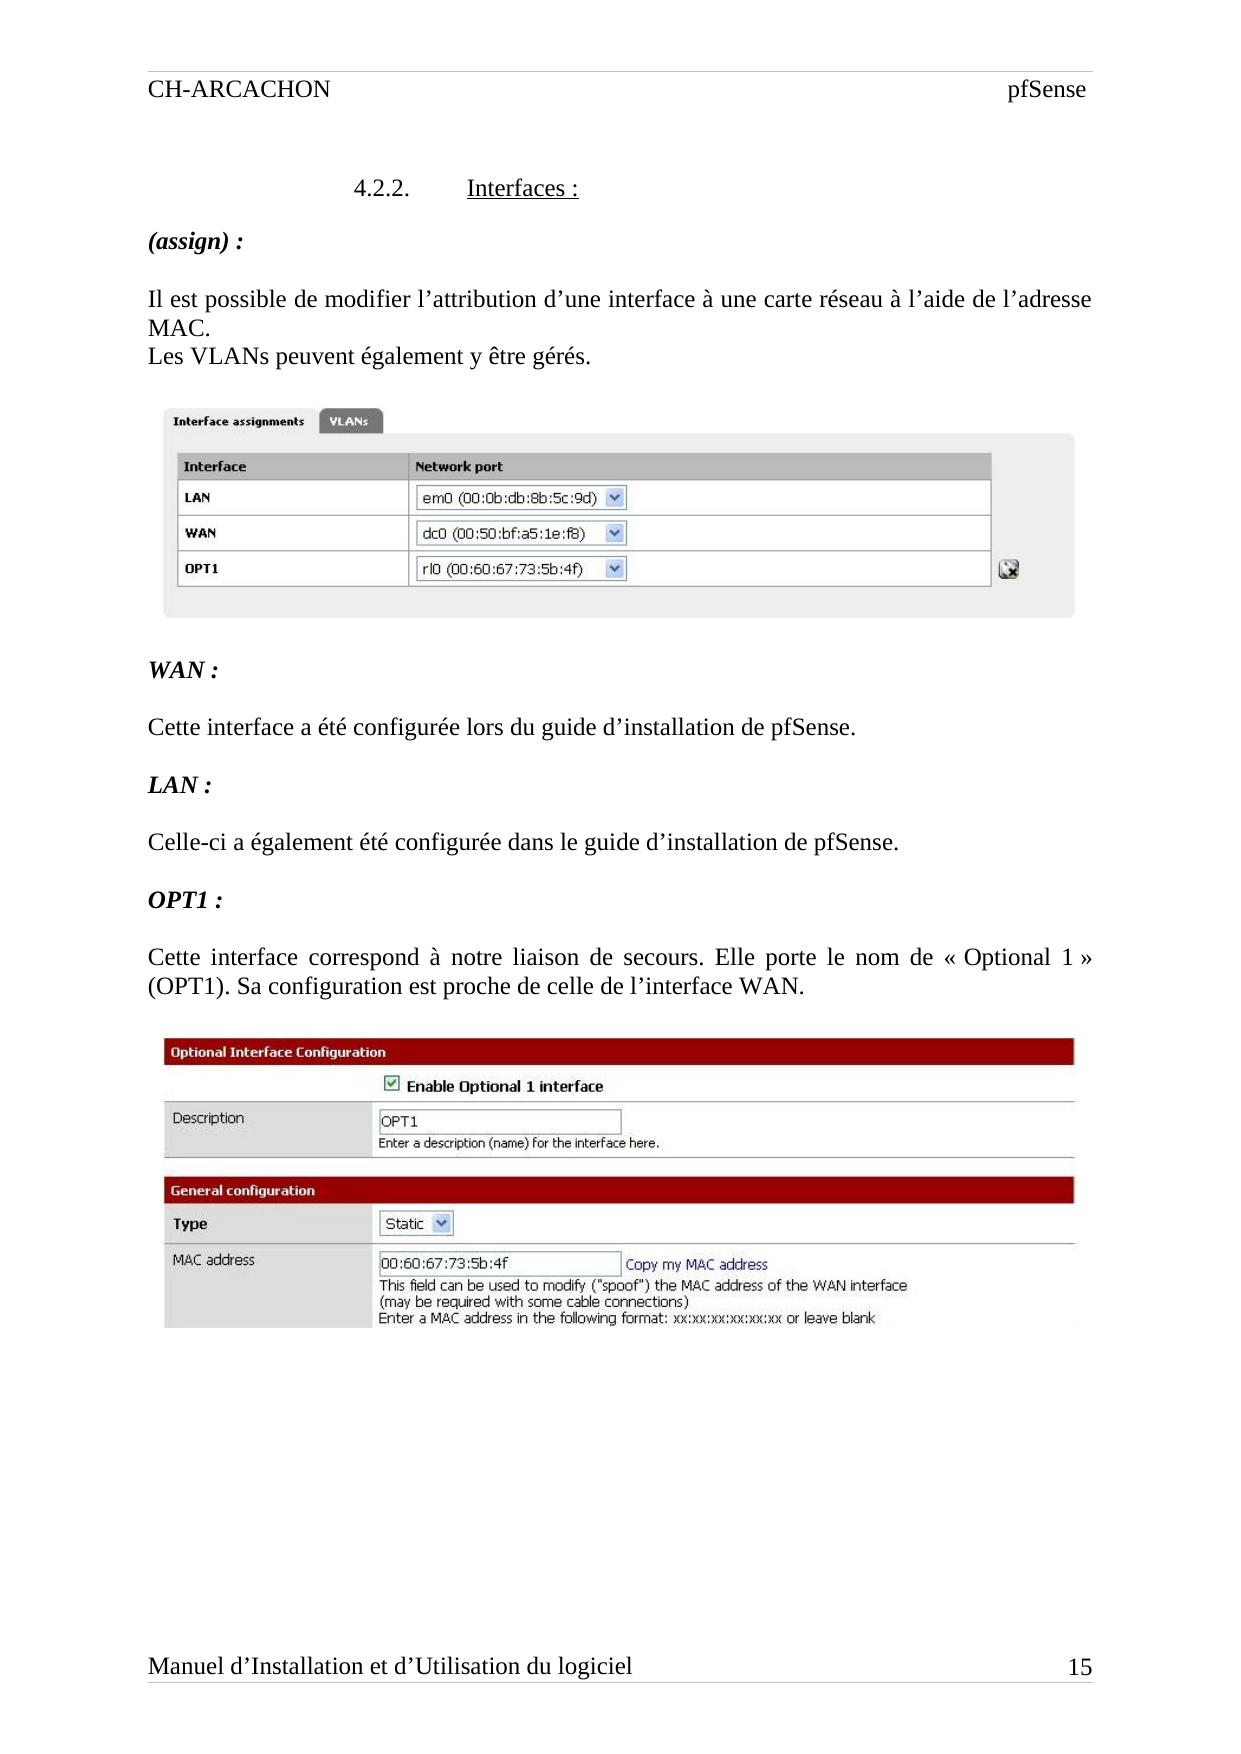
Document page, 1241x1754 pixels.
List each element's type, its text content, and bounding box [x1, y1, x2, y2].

text Les VLANs peuvent également y être gérés. [148, 341, 1093, 370]
text LAN : [148, 770, 1093, 798]
text OPT1 : [148, 885, 1093, 913]
text (assign) : [148, 226, 1093, 255]
text WAN : [148, 655, 1093, 683]
text Cette interface correspond à notre liaison de secours. Elle porte le nom de « Optional 1 » (OPT1). Sa configuration est proche de celle de l’interface WAN. [148, 942, 1093, 1000]
text Cette interface a été configurée lors du guide d’installation de pfSense. [148, 712, 1093, 741]
text Il est possible de modifier l’attribution d’une interface à une carte réseau à l’aide de l’adresse MAC. [148, 284, 1093, 341]
subtitle Interfaces : [354, 173, 1093, 201]
text Celle-ci a également été configurée dans le guide d’installation de pfSense. [148, 827, 1093, 856]
picture [162, 406, 1077, 619]
picture [162, 1036, 1077, 1328]
